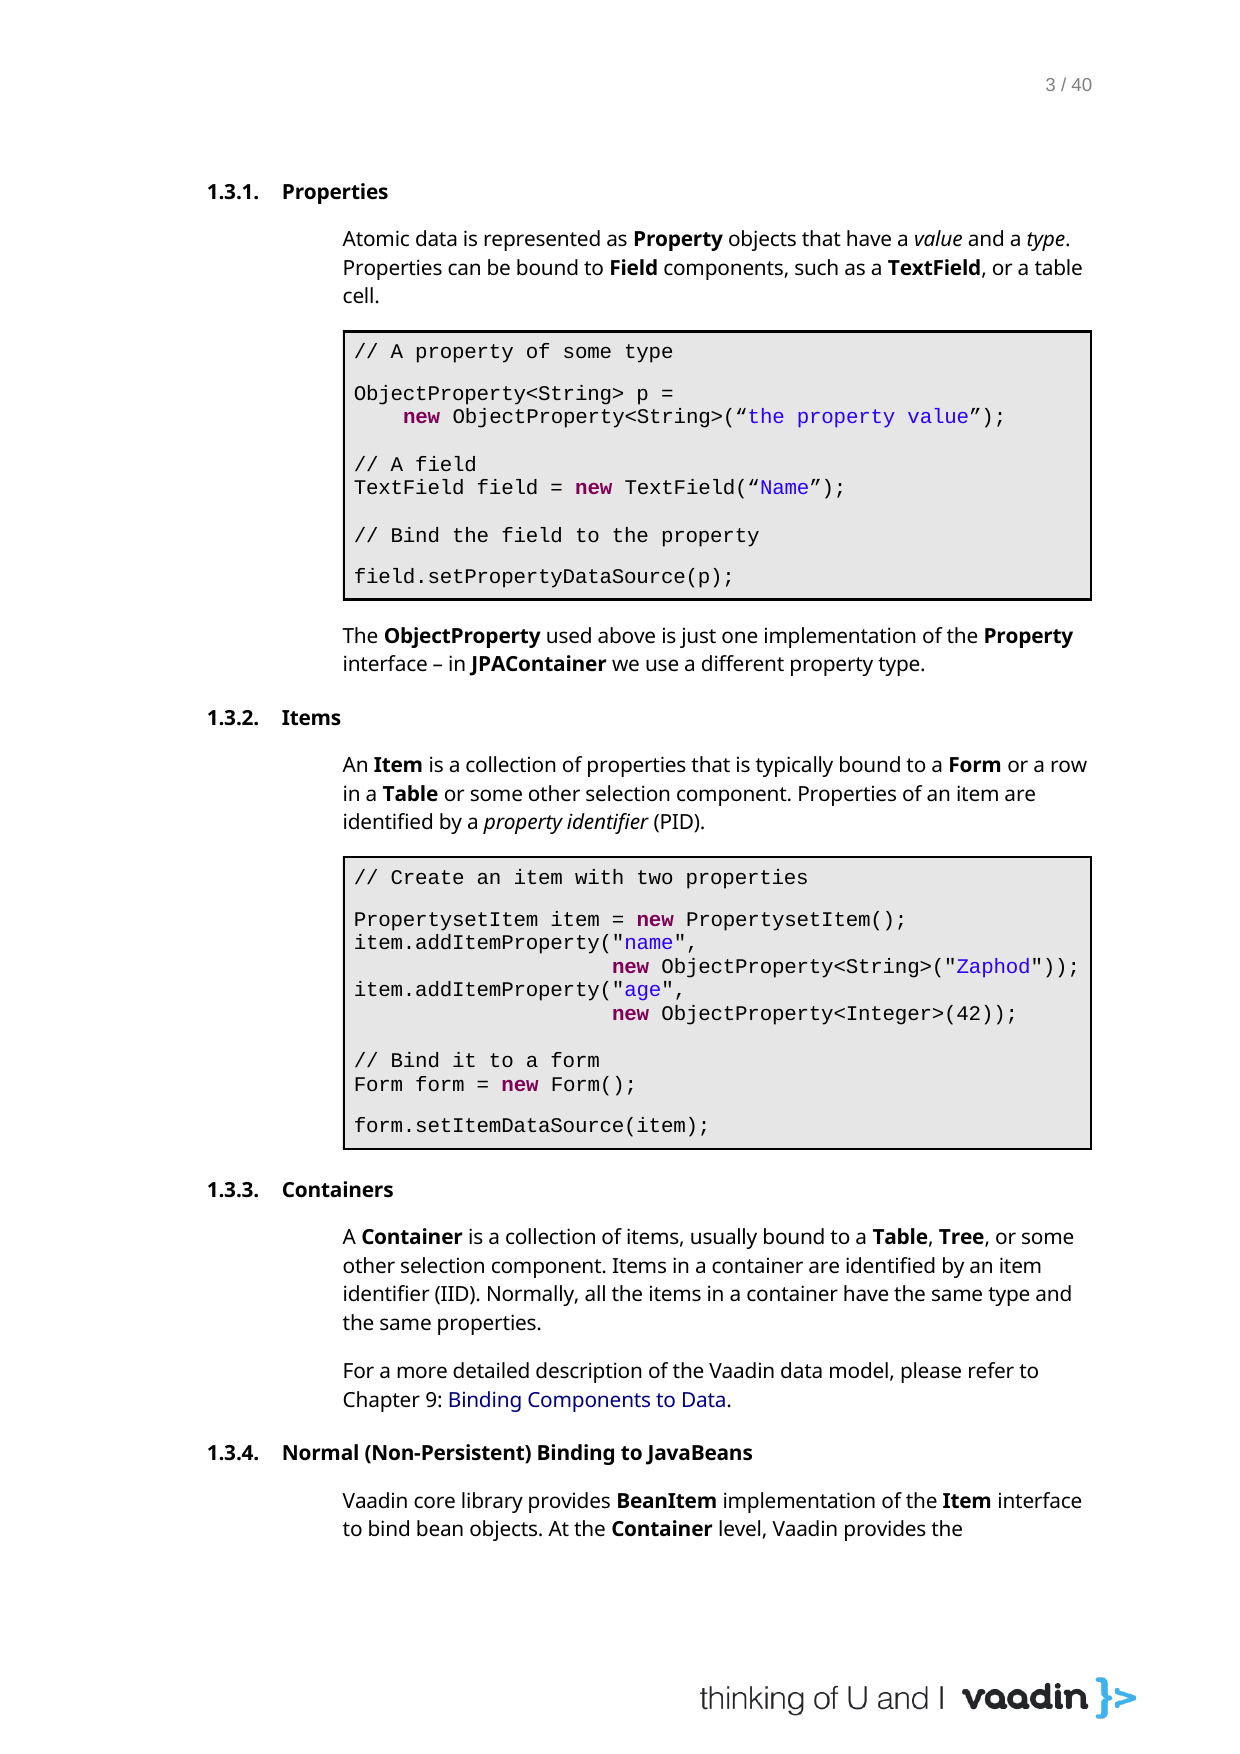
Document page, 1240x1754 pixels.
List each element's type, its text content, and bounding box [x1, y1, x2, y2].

text The ObjectProperty used above is just one implementation of the Property interface – in JPAContainer we use a different property type. [342, 621, 1092, 678]
text TextField field = new TextField(“Name”); [345, 477, 1090, 501]
text A Container is a collection of items, usually bound to a Table, Tree, or some other selection component. Items in a container are identified by an item identifier (IID). Normally, all the items in a container have the same type and the same properties. [342, 1222, 1092, 1336]
text // Create an item with two properties [345, 858, 1090, 900]
text PropertysetItem item = new PropertysetItem(); [345, 900, 1090, 932]
text new ObjectProperty<Integer>(42)); [345, 1003, 1090, 1027]
text Vaadin core library provides BeanItem implementation of the Item interface to bind bean objects. At the Container level, Vaadin provides the [342, 1486, 1092, 1543]
list Atomic data is represented as Property objects that have a value and a type. Properties can be bound to Field components, such as a TextField, or a table cell. [342, 224, 1092, 310]
text // Bind it to a form [345, 1050, 1090, 1074]
subtitle Containers [207, 1175, 1092, 1203]
text For a more detailed description of the Vaadin data model, please refer to Chapter 9: Binding Components to Data. [342, 1357, 1092, 1413]
subtitle Items [207, 703, 1092, 731]
text item.addItemProperty("age", [345, 979, 1090, 1003]
text new ObjectProperty<String>("Zaphod")); [345, 956, 1090, 979]
text An Item is a collection of properties that is typically bound to a Form or a row in a Table or some other selection component. Properties of an item are identified by a property identifier (PID). [342, 750, 1092, 836]
text ObjectProperty<String> p = new ObjectProperty<String>(“the property value”); [345, 374, 1090, 430]
picture [699, 1673, 1139, 1721]
text Form form = new Form(); [345, 1074, 1090, 1107]
subtitle Properties [207, 177, 1092, 206]
subtitle Normal (Non-Persistent) Binding to JavaBeans [207, 1438, 1092, 1467]
text item.addItemProperty("name", [345, 932, 1090, 956]
text // A field [345, 454, 1090, 477]
text form.setItemDataSource(item); [345, 1107, 1090, 1148]
text // A property of some type [345, 333, 1090, 374]
text field.setPropertyDataSource(p); [345, 557, 1090, 598]
text // Bind the field to the property [345, 524, 1090, 557]
